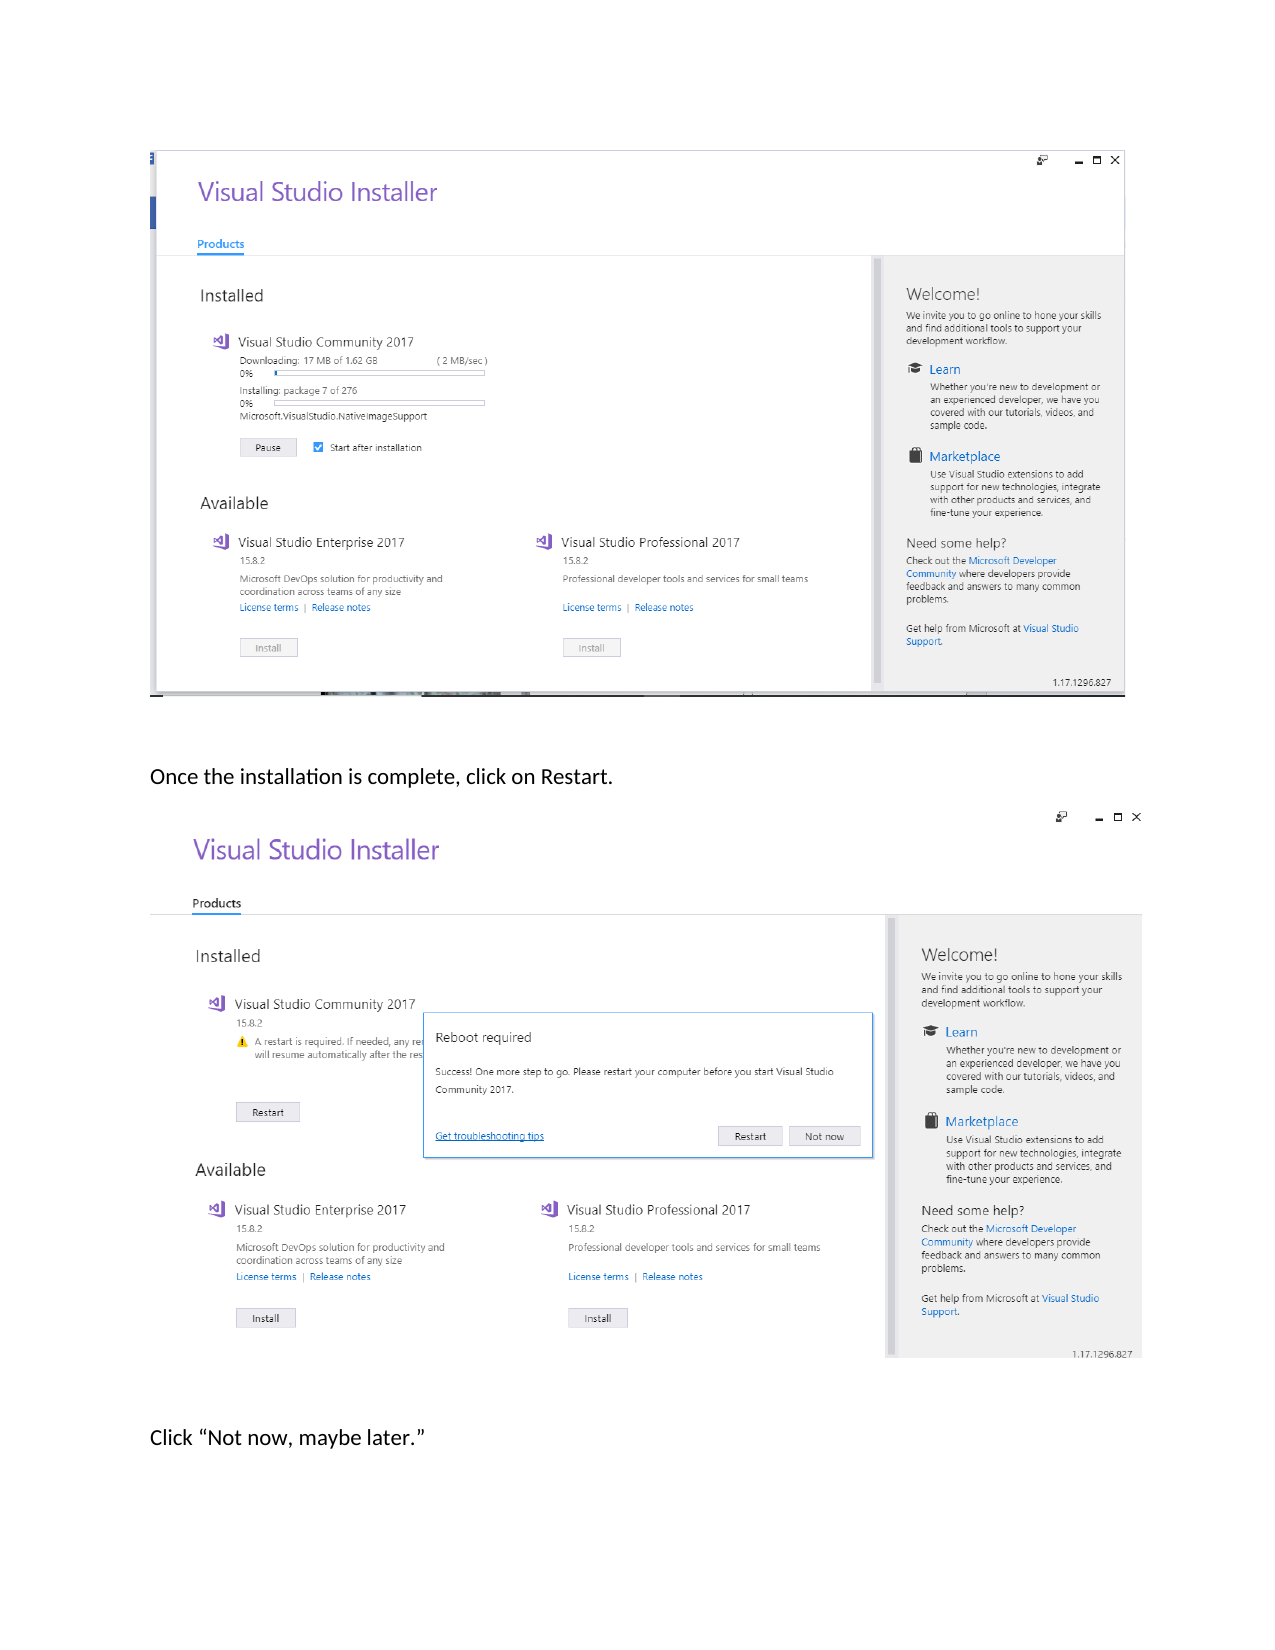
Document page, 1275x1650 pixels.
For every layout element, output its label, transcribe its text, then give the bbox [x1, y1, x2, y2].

picture [150, 150, 1125, 697]
text Once the installation is complete, click on Restart. [150, 762, 1125, 790]
text Click “Not now, maybe later.” [150, 1423, 1125, 1451]
picture [150, 808, 1143, 1358]
